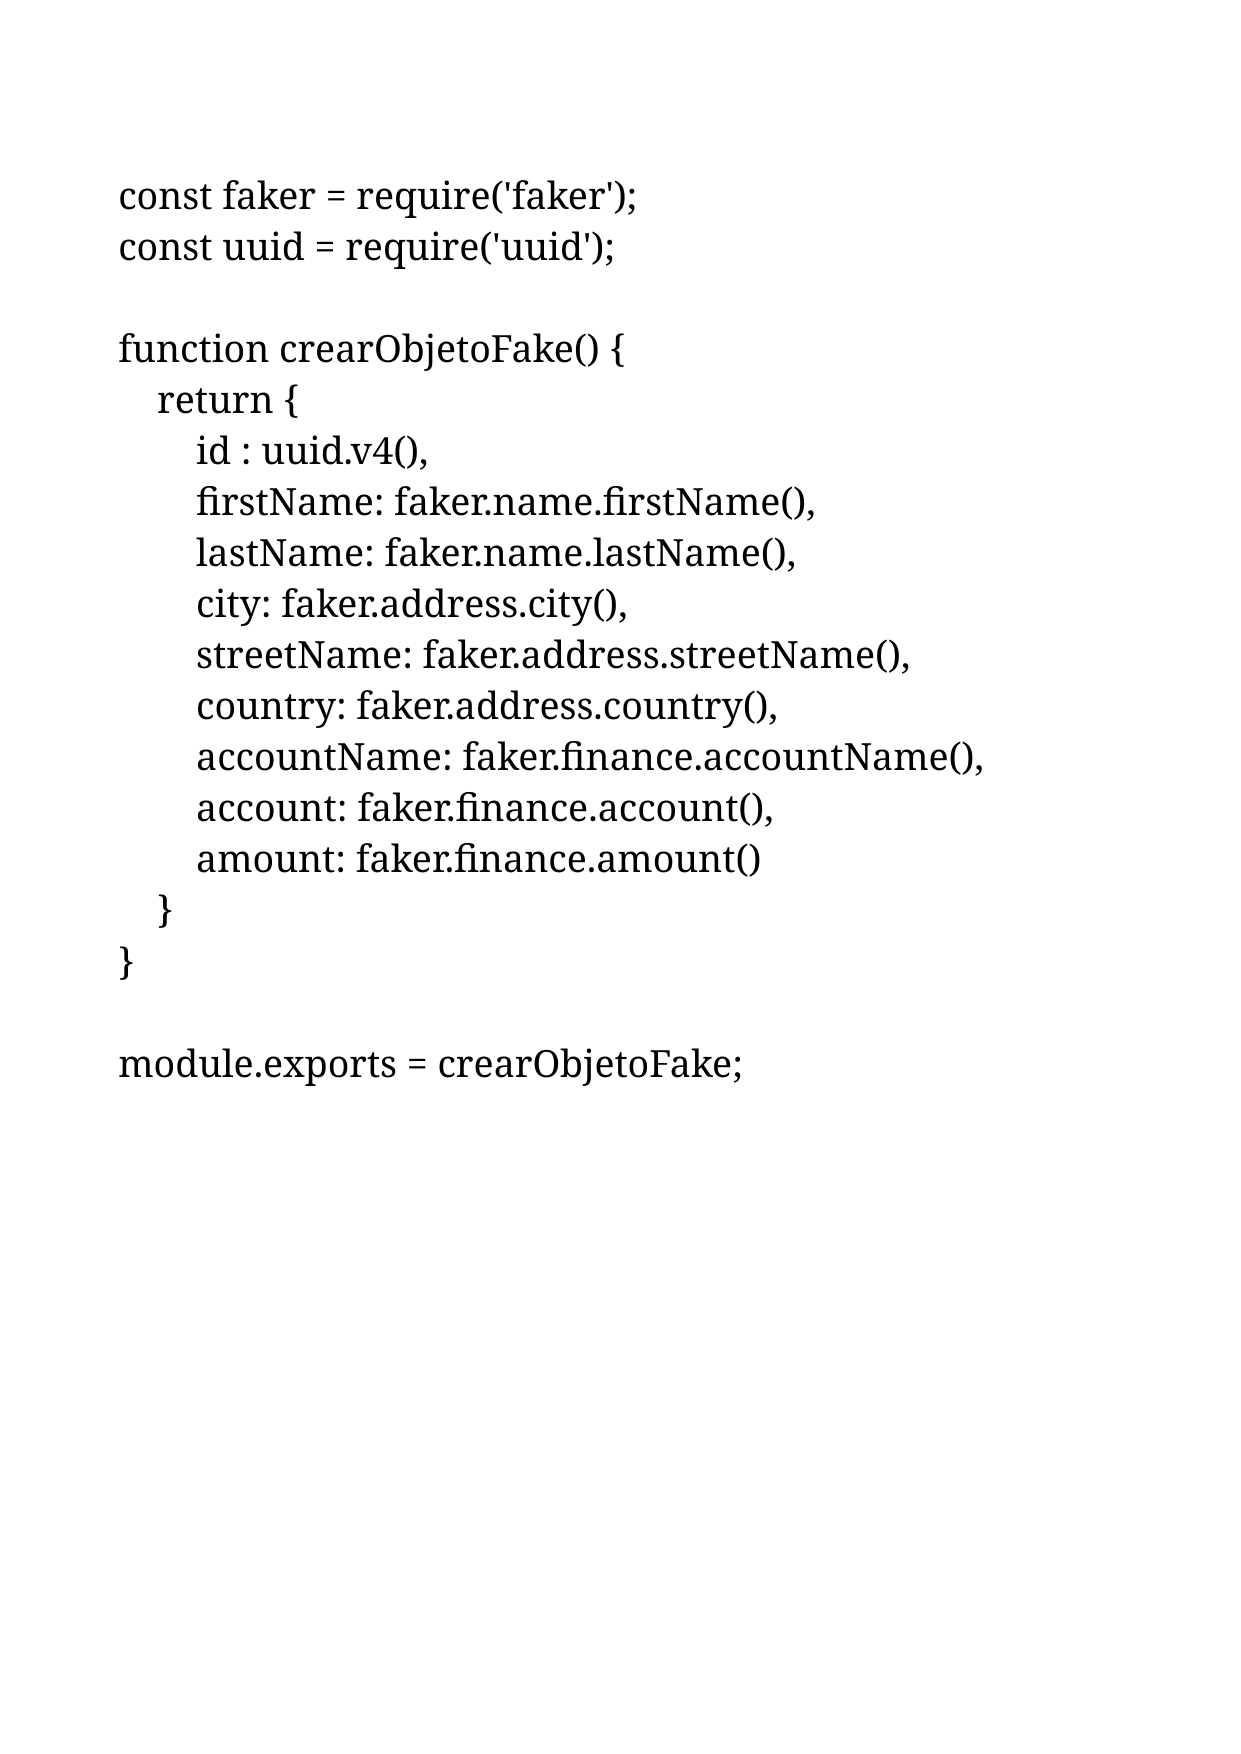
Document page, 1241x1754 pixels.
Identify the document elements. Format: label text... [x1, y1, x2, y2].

text const faker = require('faker'); const uuid = require('uuid'); function crearObjetoFake() { return { id : uuid.v4(), firstName: faker.name.firstName(), lastName: faker.name.lastName(), city: faker.address.city(), streetName: faker.address.streetName(), country: faker.address.country(), accountName: faker.finance.accountName(), account: faker.finance.account(), amount: faker.finance.amount() } } module.exports = crearObjetoFake; [118, 169, 1122, 1088]
